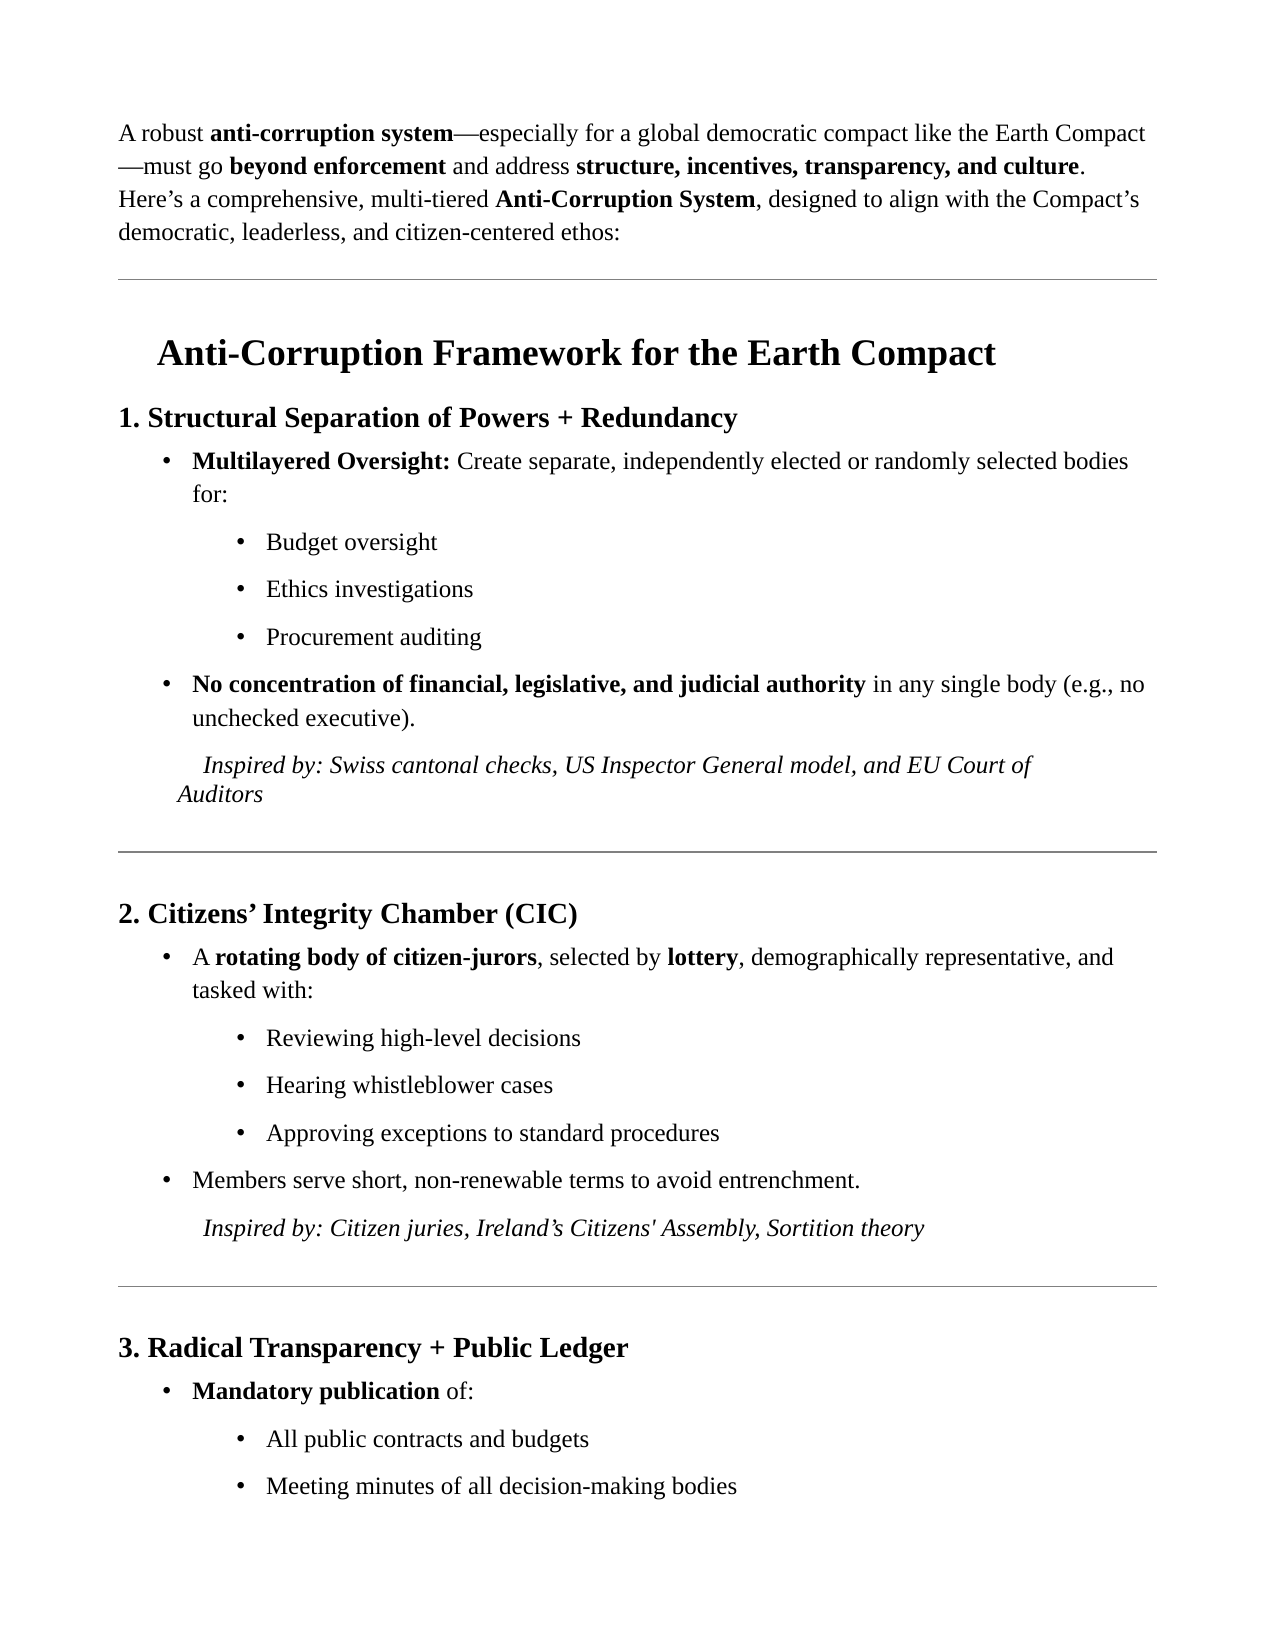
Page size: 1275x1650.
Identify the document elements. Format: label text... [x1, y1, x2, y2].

subtitle 3. Radical Transparency + Public Ledger [118, 1330, 1157, 1364]
subtitle 🌐 Anti-Corruption Framework for the Earth Compact [118, 330, 1157, 373]
text A robust anti-corruption system—especially for a global democratic compact like the Earth Compact—must go beyond enforcement and address structure, incentives, transparency, and culture. Here’s a comprehensive, multi-tiered Anti-Corruption System, designed to align with the Compact’s democratic, leaderless, and citizen-centered ethos: [118, 118, 1157, 246]
list Reviewing high-level decisions [236, 1023, 1157, 1051]
list Members serve short, non-renewable terms to avoid entrenchment. [162, 1166, 1157, 1194]
list Hearing whistleblower cases [236, 1070, 1157, 1099]
list Budget oversight [236, 527, 1157, 556]
text ✅ Inspired by: Swiss cantonal checks, US Inspector General model, and EU Court of Auditors [177, 750, 1098, 808]
list All public contracts and budgets [236, 1424, 1157, 1453]
list Multilayered Oversight: Create separate, independently elected or randomly selected bodies for: [162, 446, 1157, 508]
subtitle 1. Structural Separation of Powers + Redundancy [118, 400, 1157, 434]
list Approving exceptions to standard procedures [236, 1118, 1157, 1147]
list No concentration of financial, legislative, and judicial authority in any single body (e.g., no unchecked executive). [162, 669, 1157, 731]
text ✅ Inspired by: Citizen juries, Ireland’s Citizens' Assembly, Sortition theory [177, 1213, 1098, 1242]
list Procurement auditing [236, 622, 1157, 651]
subtitle 2. Citizens’ Integrity Chamber (CIC) [118, 896, 1157, 929]
list Meeting minutes of all decision-making bodies [236, 1471, 1157, 1500]
list A rotating body of citizen-jurors, selected by lottery, demographically representative, and tasked with: [162, 942, 1157, 1004]
list Mandatory publication of: [162, 1376, 1157, 1405]
list Ethics investigations [236, 574, 1157, 603]
